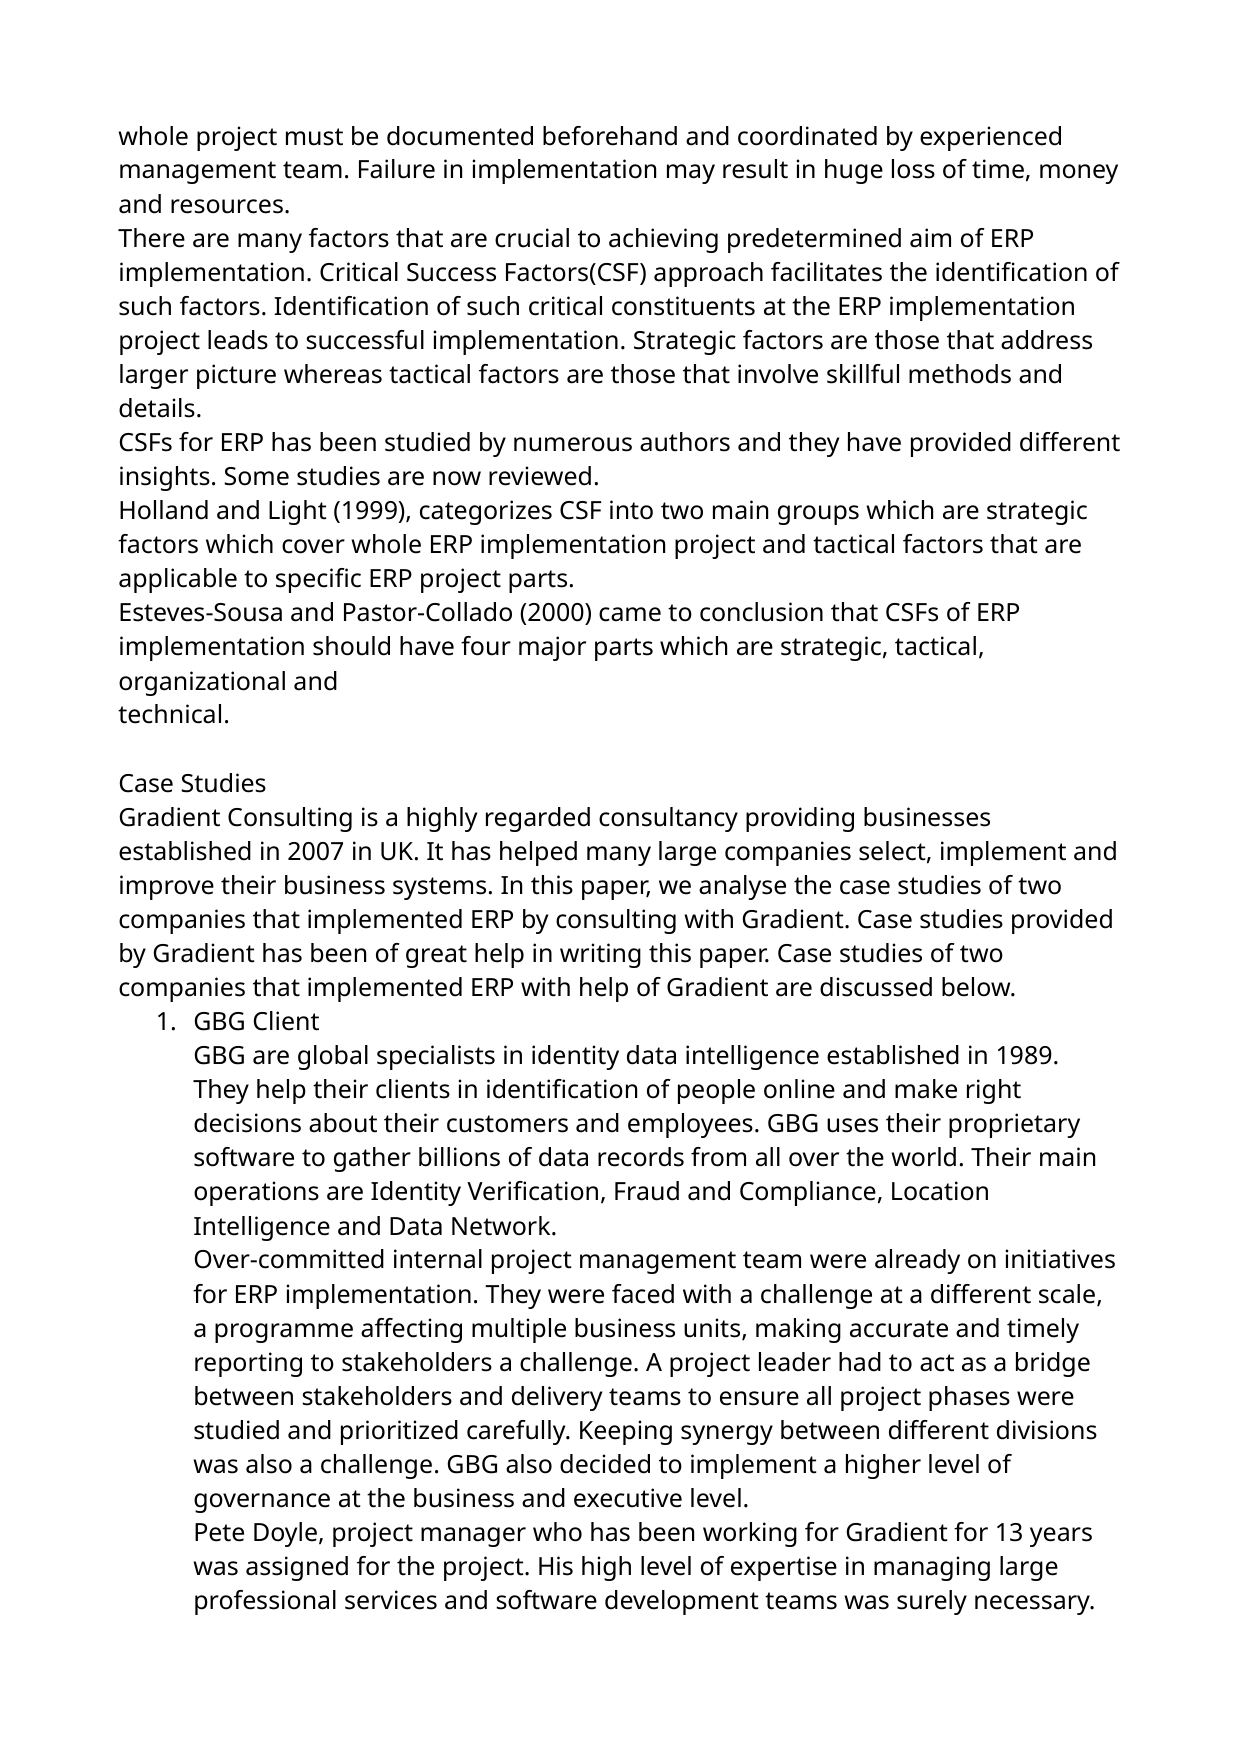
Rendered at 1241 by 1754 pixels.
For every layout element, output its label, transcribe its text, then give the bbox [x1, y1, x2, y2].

text There are many factors that are crucial to achieving predetermined aim of ERP implementation. Critical Success Factors(CSF) approach facilitates the identification of such factors. Identification of such critical constituents at the ERP implementation project leads to successful implementation. Strategic factors are those that address larger picture whereas tactical factors are those that involve skillful methods and details. [118, 220, 1122, 425]
text Esteves-Sousa and Pastor-Collado (2000) came to conclusion that CSFs of ERP implementation should have four major parts which are strategic, tactical, organizational and [118, 595, 1122, 697]
list Over-committed internal project management team were already on initiatives for ERP implementation. They were faced with a challenge at a different scale, a programme affecting multiple business units, making accurate and timely reporting to stakeholders a challenge. A project leader had to act as a bridge between stakeholders and delivery teams to ensure all project phases were studied and prioritized carefully. Keeping synergy between different divisions was also a challenge. GBG also decided to implement a higher level of governance at the business and executive level. [156, 1242, 1122, 1515]
text technical. [118, 697, 1122, 731]
text Gradient Consulting is a highly regarded consultancy providing businesses established in 2007 in UK. It has helped many large companies select, implement and improve their business systems. In this paper, we analyse the case studies of two companies that implemented ERP by consulting with Gradient. Case studies provided by Gradient has been of great help in writing this paper. Case studies of two companies that implemented ERP with help of Gradient are discussed below. [118, 799, 1122, 1004]
text Holland and Light (1999), categorizes CSF into two main groups which are strategic factors which cover whole ERP implementation project and tactical factors that are applicable to specific ERP project parts. [118, 493, 1122, 595]
list Pete Doyle, project manager who has been working for Gradient for 13 years was assigned for the project. His high level of expertise in managing large professional services and software development teams was surely necessary. [156, 1515, 1122, 1617]
text Case Studies [118, 765, 1122, 799]
text CSFs for ERP has been studied by numerous authors and they have provided different insights. Some studies are now reviewed. [118, 425, 1122, 493]
text whole project must be documented beforehand and coordinated by experienced management team. Failure in implementation may result in huge loss of time, money and resources. [118, 118, 1122, 220]
list GBG Client [156, 1004, 1122, 1038]
list GBG are global specialists in identity data intelligence established in 1989. They help their clients in identification of people online and make right decisions about their customers and employees. GBG uses their proprietary software to gather billions of data records from all over the world. Their main operations are Identity Verification, Fraud and Compliance, Location Intelligence and Data Network. [156, 1038, 1122, 1242]
